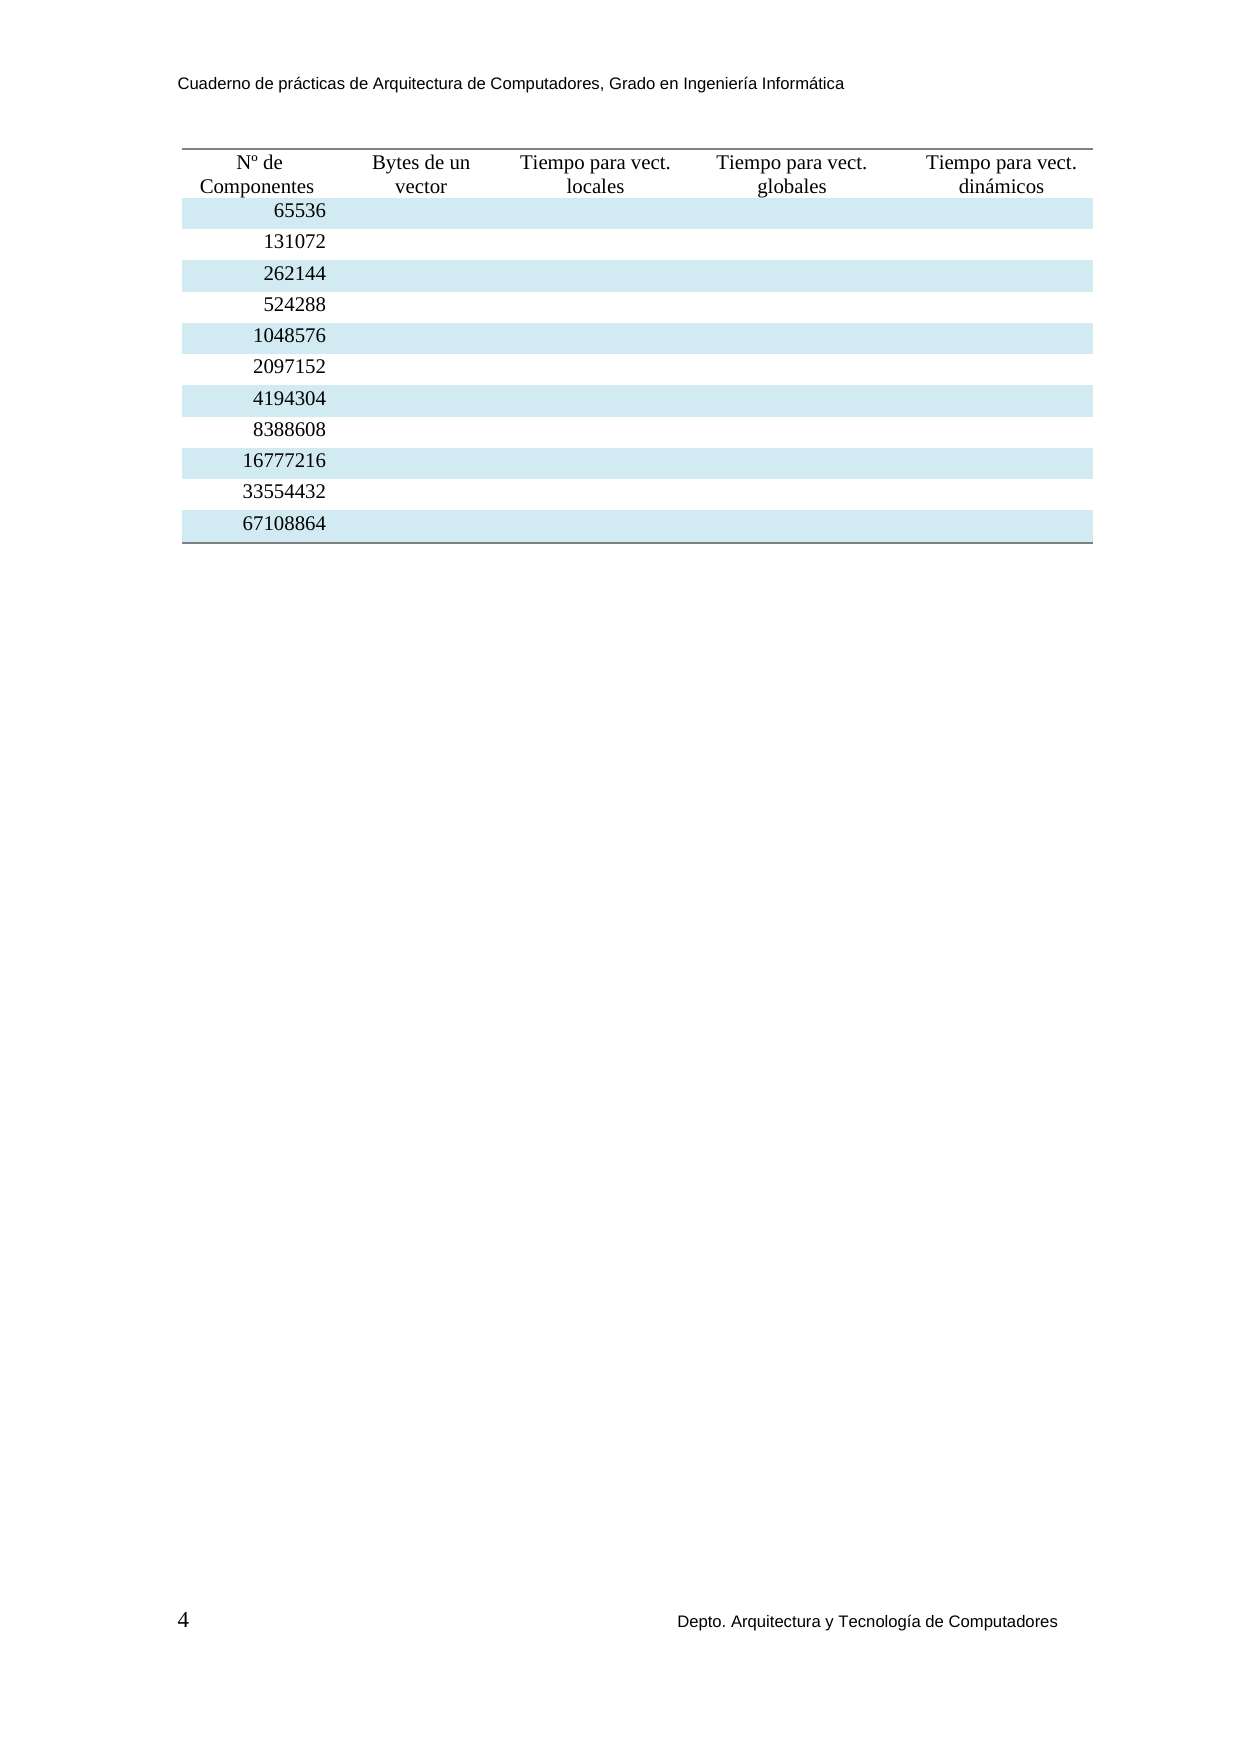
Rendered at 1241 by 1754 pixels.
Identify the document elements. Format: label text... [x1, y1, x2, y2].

table_cell [686, 385, 898, 417]
table_cell [686, 510, 898, 542]
table_header Tiempo para vect. dinámicos [898, 150, 1093, 198]
table_cell [898, 323, 1093, 354]
table_cell [337, 260, 505, 292]
table_cell [686, 292, 898, 323]
table_cell [505, 323, 686, 354]
table_cell [898, 417, 1093, 448]
table_header Bytes de un vector [337, 150, 505, 198]
table_cell [686, 417, 898, 448]
table_cell [898, 385, 1093, 417]
table_cell [898, 260, 1093, 292]
table_cell [505, 198, 686, 229]
table_cell [898, 448, 1093, 479]
table_cell 16777216 [182, 448, 337, 479]
table_cell [337, 448, 505, 479]
table_cell [505, 510, 686, 542]
table_cell [505, 448, 686, 479]
table_cell 33554432 [182, 479, 337, 510]
table_cell [337, 292, 505, 323]
table_cell 4194304 [182, 385, 337, 417]
table_cell [686, 448, 898, 479]
table_cell [686, 479, 898, 510]
table_cell [505, 260, 686, 292]
table_cell [337, 229, 505, 260]
table_cell [898, 479, 1093, 510]
table_cell 524288 [182, 292, 337, 323]
table_cell [686, 323, 898, 354]
table_cell [898, 292, 1093, 323]
table_cell [505, 354, 686, 385]
table_cell 1048576 [182, 323, 337, 354]
table_cell [337, 385, 505, 417]
table_cell 65536 [182, 198, 337, 229]
table_cell 131072 [182, 229, 337, 260]
table_cell 2097152 [182, 354, 337, 385]
table_cell [505, 479, 686, 510]
table_cell [898, 510, 1093, 542]
table_cell [337, 417, 505, 448]
table_cell 262144 [182, 260, 337, 292]
table_header Nº de Componentes [182, 150, 337, 198]
table_cell [686, 260, 898, 292]
table_cell [505, 385, 686, 417]
table_cell [505, 292, 686, 323]
table_cell [686, 229, 898, 260]
table_cell [505, 229, 686, 260]
table_cell 8388608 [182, 417, 337, 448]
table_cell [337, 510, 505, 542]
table_header Tiempo para vect. globales [686, 150, 898, 198]
table_cell [686, 198, 898, 229]
table_cell [505, 417, 686, 448]
table_cell 67108864 [182, 510, 337, 542]
table_cell [686, 354, 898, 385]
table_cell [898, 198, 1093, 229]
table_cell [337, 354, 505, 385]
table_cell [898, 354, 1093, 385]
table_cell [337, 479, 505, 510]
table_header Tiempo para vect. locales [505, 150, 686, 198]
table_cell [898, 229, 1093, 260]
table_cell [337, 323, 505, 354]
table_cell [337, 198, 505, 229]
